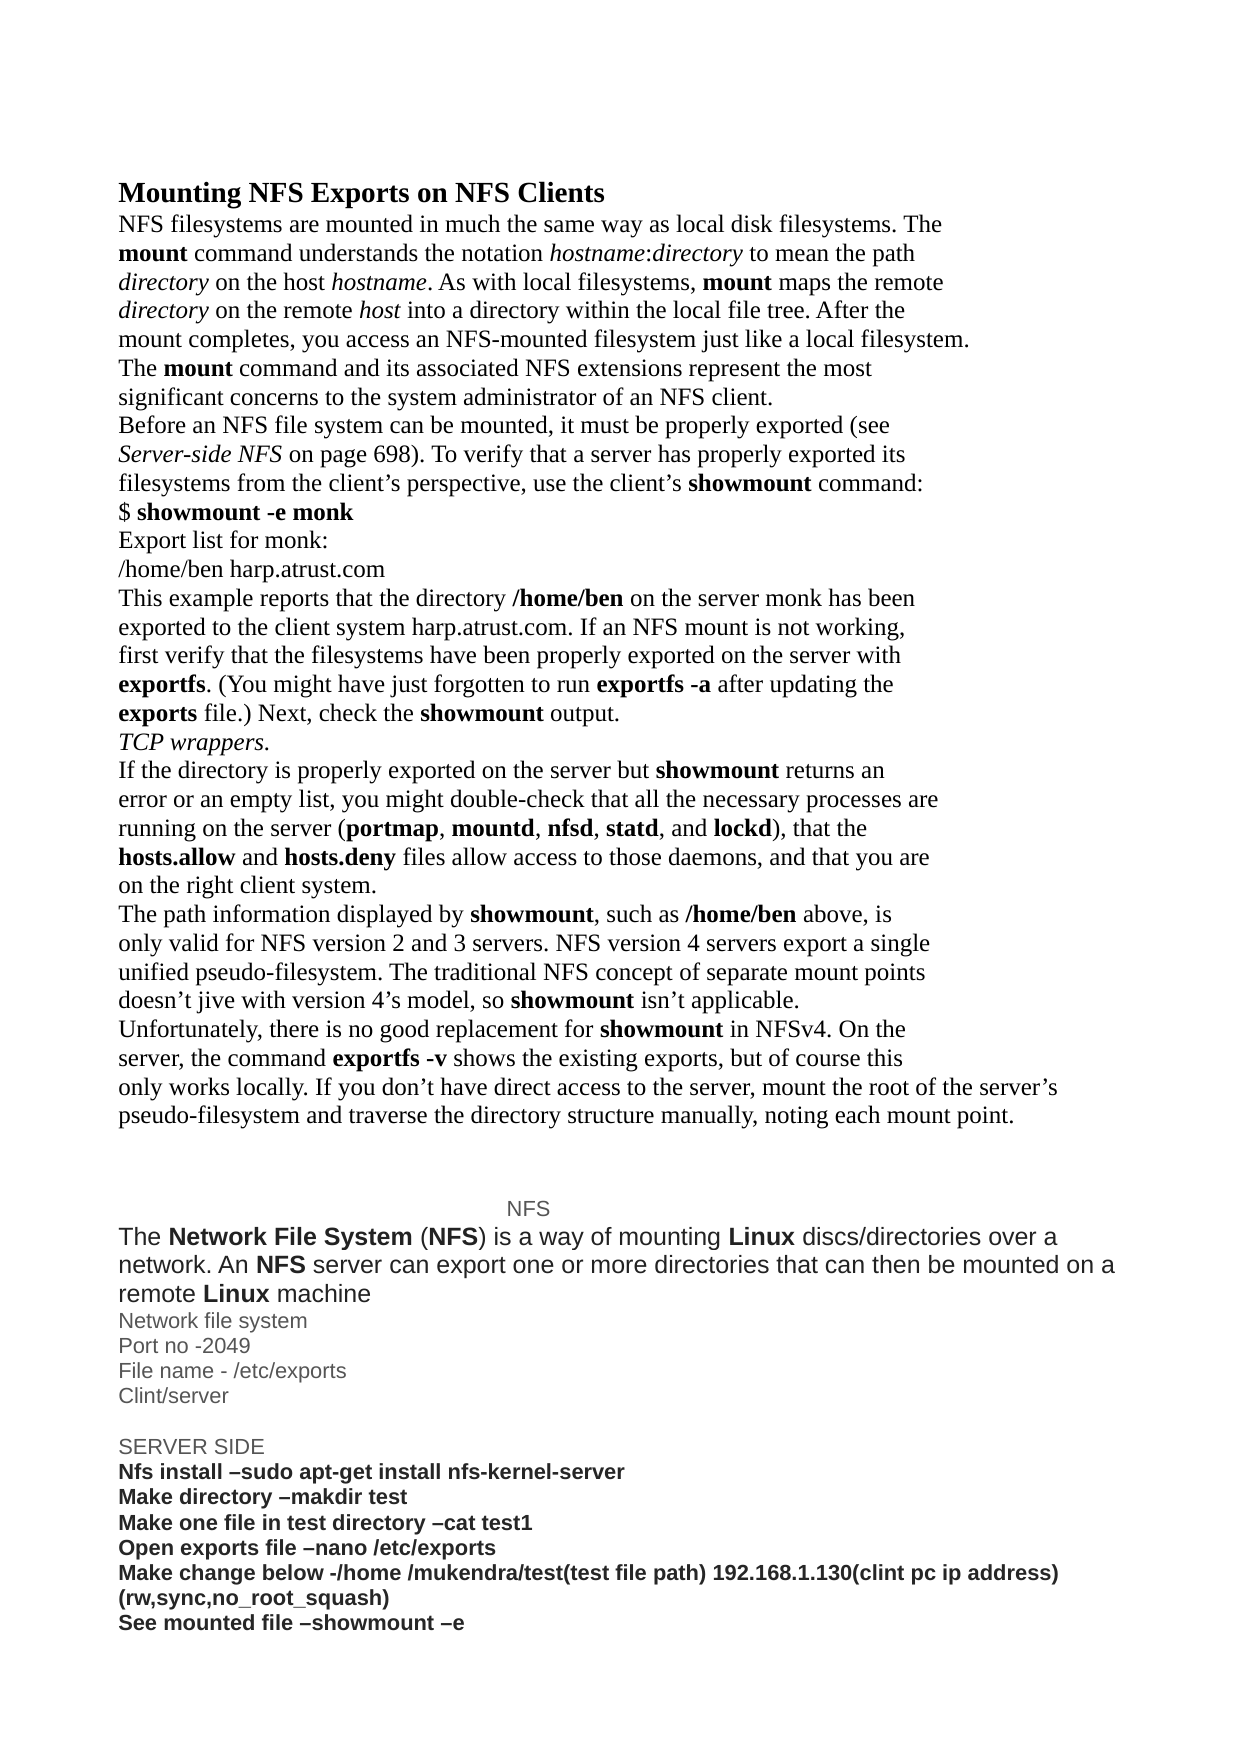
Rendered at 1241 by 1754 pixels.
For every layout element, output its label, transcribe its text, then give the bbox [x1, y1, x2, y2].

text exportfs. (You might have just forgotten to run exportfs -a after updating the [118, 669, 1122, 698]
text mount completes, you access an NFS-mounted filesystem just like a local filesystem. [118, 324, 1122, 353]
text NFS filesystems are mounted in much the same way as local disk filesystems. The [118, 209, 1122, 238]
text Server-side NFS on page 698). To verify that a server has properly exported its [118, 439, 1122, 468]
text File name - /etc/exports [118, 1358, 1122, 1383]
text The path information displayed by showmount, such as /home/ben above, is [118, 899, 1122, 928]
text Before an NFS file system can be mounted, it must be properly exported (see [118, 410, 1122, 439]
text on the right client system. [118, 870, 1122, 899]
text mount command understands the notation hostname:directory to mean the path [118, 238, 1122, 267]
text Port no -2049 [118, 1333, 1122, 1358]
text server, the command exportfs -v shows the existing exports, but of course this [118, 1043, 1122, 1072]
text Export list for monk: [118, 525, 1122, 554]
text hosts.allow and hosts.deny files allow access to those daemons, and that you are [118, 842, 1122, 870]
text Make directory –makdir test [118, 1484, 1122, 1509]
text significant concerns to the system administrator of an NFS client. [118, 382, 1122, 410]
text Mounting NFS Exports on NFS Clients [118, 176, 1122, 209]
text unified pseudo-filesystem. The traditional NFS concept of separate mount points [118, 957, 1122, 985]
text See mounted file –showmount –e [118, 1610, 1122, 1635]
text Nfs install –sudo apt-get install nfs-kernel-server [118, 1459, 1122, 1484]
text only works locally. If you don’t have direct access to the server, mount the root of the server’s pseudo-filesystem and traverse the directory structure manually, noting each mount point. [118, 1072, 1122, 1129]
text $ showmount -e monk [118, 497, 1122, 525]
text Unfortunately, there is no good replacement for showmount in NFSv4. On the [118, 1014, 1122, 1043]
text /home/ben harp.atrust.com [118, 554, 1122, 583]
text exported to the client system harp.atrust.com. If an NFS mount is not working, [118, 612, 1122, 640]
text running on the server (portmap, mountd, nfsd, statd, and lockd), that the [118, 813, 1122, 842]
text This example reports that the directory /home/ben on the server monk has been [118, 583, 1122, 612]
text only valid for NFS version 2 and 3 servers. NFS version 4 servers export a single [118, 928, 1122, 957]
text NFS [118, 1196, 1122, 1221]
text The Network File System (NFS) is a way of mounting Linux discs/directories over a network. An NFS server can export one or more directories that can then be mounted on a remote Linux machine [118, 1221, 1122, 1308]
text filesystems from the client’s perspective, use the client’s showmount command: [118, 468, 1122, 497]
text error or an empty list, you might double-check that all the necessary processes are [118, 784, 1122, 813]
text If the directory is properly exported on the server but showmount returns an [118, 755, 1122, 784]
text directory on the remote host into a directory within the local file tree. After the [118, 295, 1122, 324]
text Network file system [118, 1308, 1122, 1333]
text directory on the host hostname. As with local filesystems, mount maps the remote [118, 267, 1122, 295]
text first verify that the filesystems have been properly exported on the server with [118, 640, 1122, 669]
text TCP wrappers. [118, 727, 1122, 755]
text exports file.) Next, check the showmount output. [118, 698, 1122, 727]
text Clint/server [118, 1383, 1122, 1408]
text SERVER SIDE [118, 1434, 1122, 1459]
text Make change below -/home /mukendra/test(test file path) 192.168.1.130(clint pc ip address)(rw,sync,no_root_squash) [118, 1560, 1122, 1610]
text Make one file in test directory –cat test1 [118, 1509, 1122, 1534]
text doesn’t jive with version 4’s model, so showmount isn’t applicable. [118, 985, 1122, 1014]
text Open exports file –nano /etc/exports [118, 1534, 1122, 1560]
text The mount command and its associated NFS extensions represent the most [118, 353, 1122, 382]
